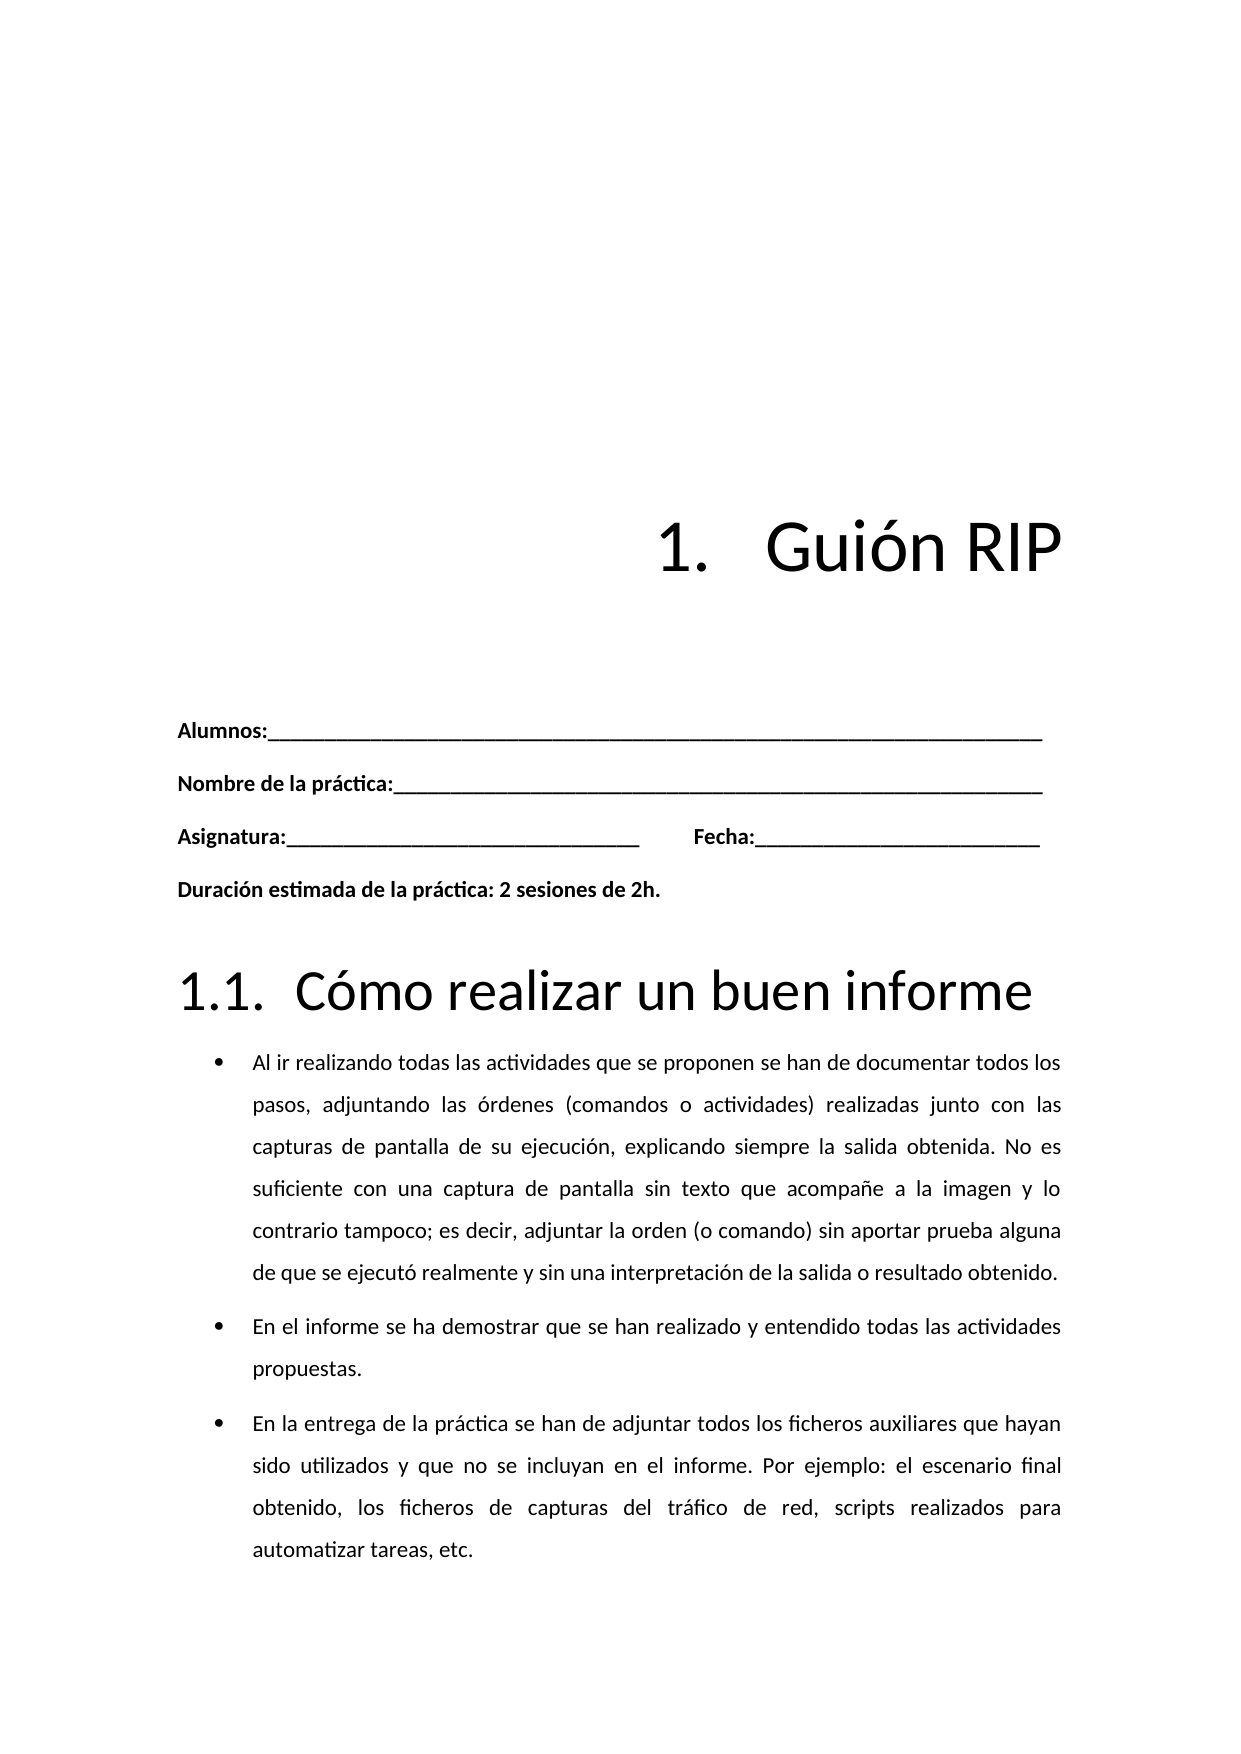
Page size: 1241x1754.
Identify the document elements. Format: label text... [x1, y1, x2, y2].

subtitle Guión RIP [177, 499, 1063, 590]
list Al ir realizando todas las actividades que se proponen se han de documentar todos los pasos, adjuntando las órdenes (comandos o actividades) realizadas junto con las capturas de pantalla de su ejecución, explicando siempre la salida obtenida. No es suficiente con una captura de pantalla sin texto que acompañe a la imagen y lo contrario tampoco; es decir, adjuntar la orden (o comando) sin aportar prueba alguna de que se ejecutó realmente y sin una interpretación de la salida o resultado obtenido. [215, 1048, 1063, 1286]
text Duración estimada de la práctica: 2 sesiones de 2h. [177, 876, 1063, 903]
list En el informe se ha demostrar que se han realizado y entendido todas las actividades propuestas. [215, 1312, 1063, 1382]
text Alumnos:____________________________________________________________________ [177, 716, 1063, 744]
text Asignatura:_______________________________ Fecha:_________________________ [177, 822, 1063, 851]
list En la entrega de la práctica se han de adjuntar todos los ficheros auxiliares que hayan sido utilizados y que no se incluyan en el informe. Por ejemplo: el escenario final obtenido, los ficheros de capturas del tráfico de red, scripts realizados para automatizar tareas, etc. [215, 1409, 1063, 1563]
subtitle Cómo realizar un buen informe [177, 953, 1063, 1025]
text Nombre de la práctica:_________________________________________________________ [177, 769, 1063, 797]
